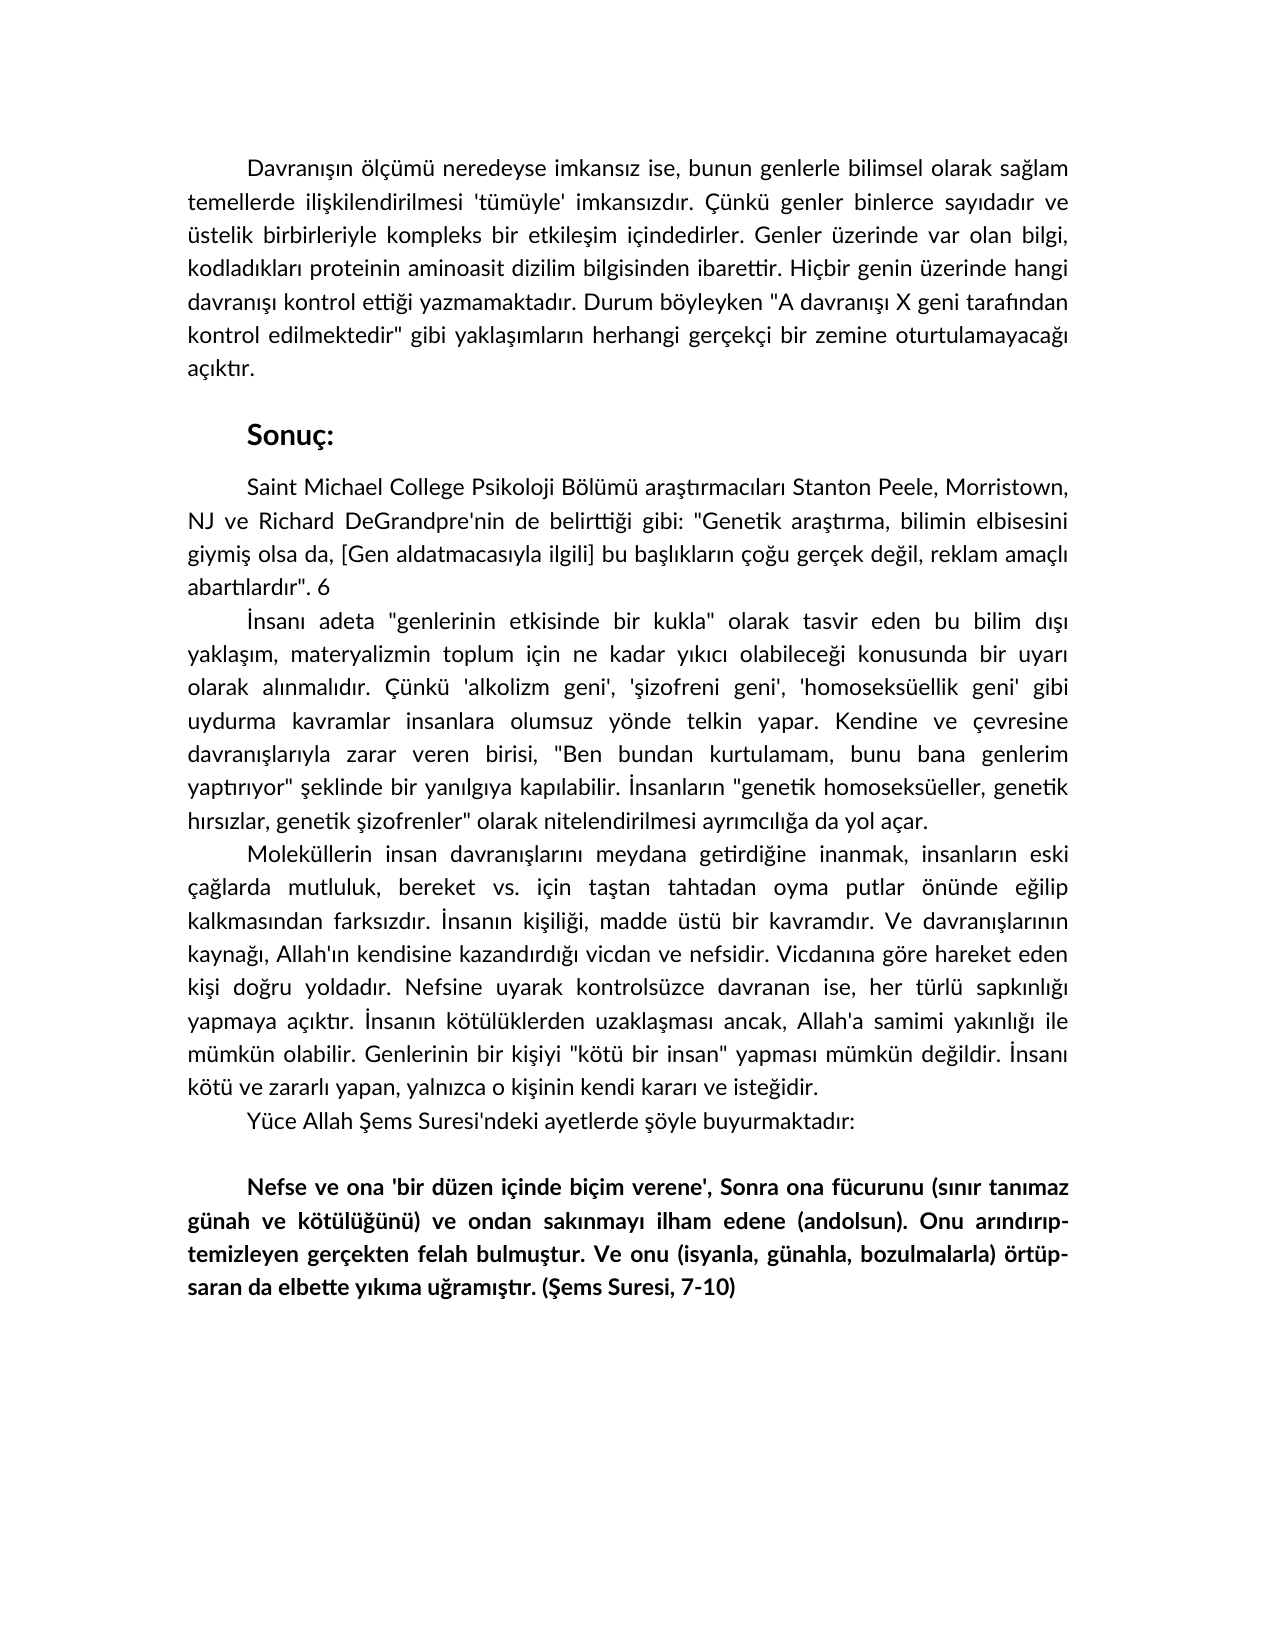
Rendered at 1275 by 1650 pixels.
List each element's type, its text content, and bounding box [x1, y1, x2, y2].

text Davranışın ölçümü neredeyse imkansız ise, bunun genlerle bilimsel olarak sağlam temellerde ilişkilendirilmesi 'tümüyle' imkansızdır. Çünkü genler binlerce sayıdadır ve üstelik birbirleriyle kompleks bir etkileşim içindedirler. Genler üzerinde var olan bilgi, kodladıkları proteinin aminoasit dizilim bilgisinden ibarettir. Hiçbir genin üzerinde hangi davranışı kontrol ettiği yazmamaktadır. Durum böyleyken "A davranışı X geni tarafından kontrol edilmektedir" gibi yaklaşımların herhangi gerçekçi bir zemine oturtulamayacağı açıktır. [187, 150, 1070, 383]
subtitle Sonuç: [187, 417, 1070, 452]
text Yüce Allah Şems Suresi'ndeki ayetlerde şöyle buyurmaktadır: [187, 1102, 1070, 1136]
text İnsanı adeta "genlerinin etkisinde bir kukla" olarak tasvir eden bu bilim dışı yaklaşım, materyalizmin toplum için ne kadar yıkıcı olabileceği konusunda bir uyarı olarak alınmalıdır. Çünkü 'alkolizm geni', 'şizofreni geni', 'homoseksüellik geni' gibi uydurma kavramlar insanlara olumsuz yönde telkin yapar. Kendine ve çevresine davranışlarıyla zarar veren birisi, "Ben bundan kurtulamam, bunu bana genlerim yaptırıyor" şeklinde bir yanılgıya kapılabilir. İnsanların "genetik homoseksüeller, genetik hırsızlar, genetik şizofrenler" olarak nitelendirilmesi ayrımcılığa da yol açar. [187, 602, 1070, 836]
text Nefse ve ona 'bir düzen içinde biçim verene', Sonra ona fücurunu (sınır tanımaz günah ve kötülüğünü) ve ondan sakınmayı ilham edene (andolsun). Onu arındırıp-temizleyen gerçekten felah bulmuştur. Ve onu (isyanla, günahla, bozulmalarla) örtüp-saran da elbette yıkıma uğramıştır. (Şems Suresi, 7-10) [187, 1169, 1070, 1302]
text Moleküllerin insan davranışlarını meydana getirdiğine inanmak, insanların eski çağlarda mutluluk, bereket vs. için taştan tahtadan oyma putlar önünde eğilip kalkmasından farksızdır. İnsanın kişiliği, madde üstü bir kavramdır. Ve davranışlarının kaynağı, Allah'ın kendisine kazandırdığı vicdan ve nefsidir. Vicdanına göre hareket eden kişi doğru yoldadır. Nefsine uyarak kontrolsüzce davranan ise, her türlü sapkınlığı yapmaya açıktır. İnsanın kötülüklerden uzaklaşması ancak, Allah'a samimi yakınlığı ile mümkün olabilir. Genlerinin bir kişiyi "kötü bir insan" yapması mümkün değildir. İnsanı kötü ve zararlı yapan, yalnızca o kişinin kendi kararı ve isteğidir. [187, 836, 1070, 1102]
text Saint Michael College Psikoloji Bölümü araştırmacıları Stanton Peele, Morristown, NJ ve Richard DeGrandpre'nin de belirttiği gibi: "Genetik araştırma, bilimin elbisesini giymiş olsa da, [Gen aldatmacasıyla ilgili] bu başlıkların çoğu gerçek değil, reklam amaçlı abartılardır". 6 [187, 469, 1070, 602]
